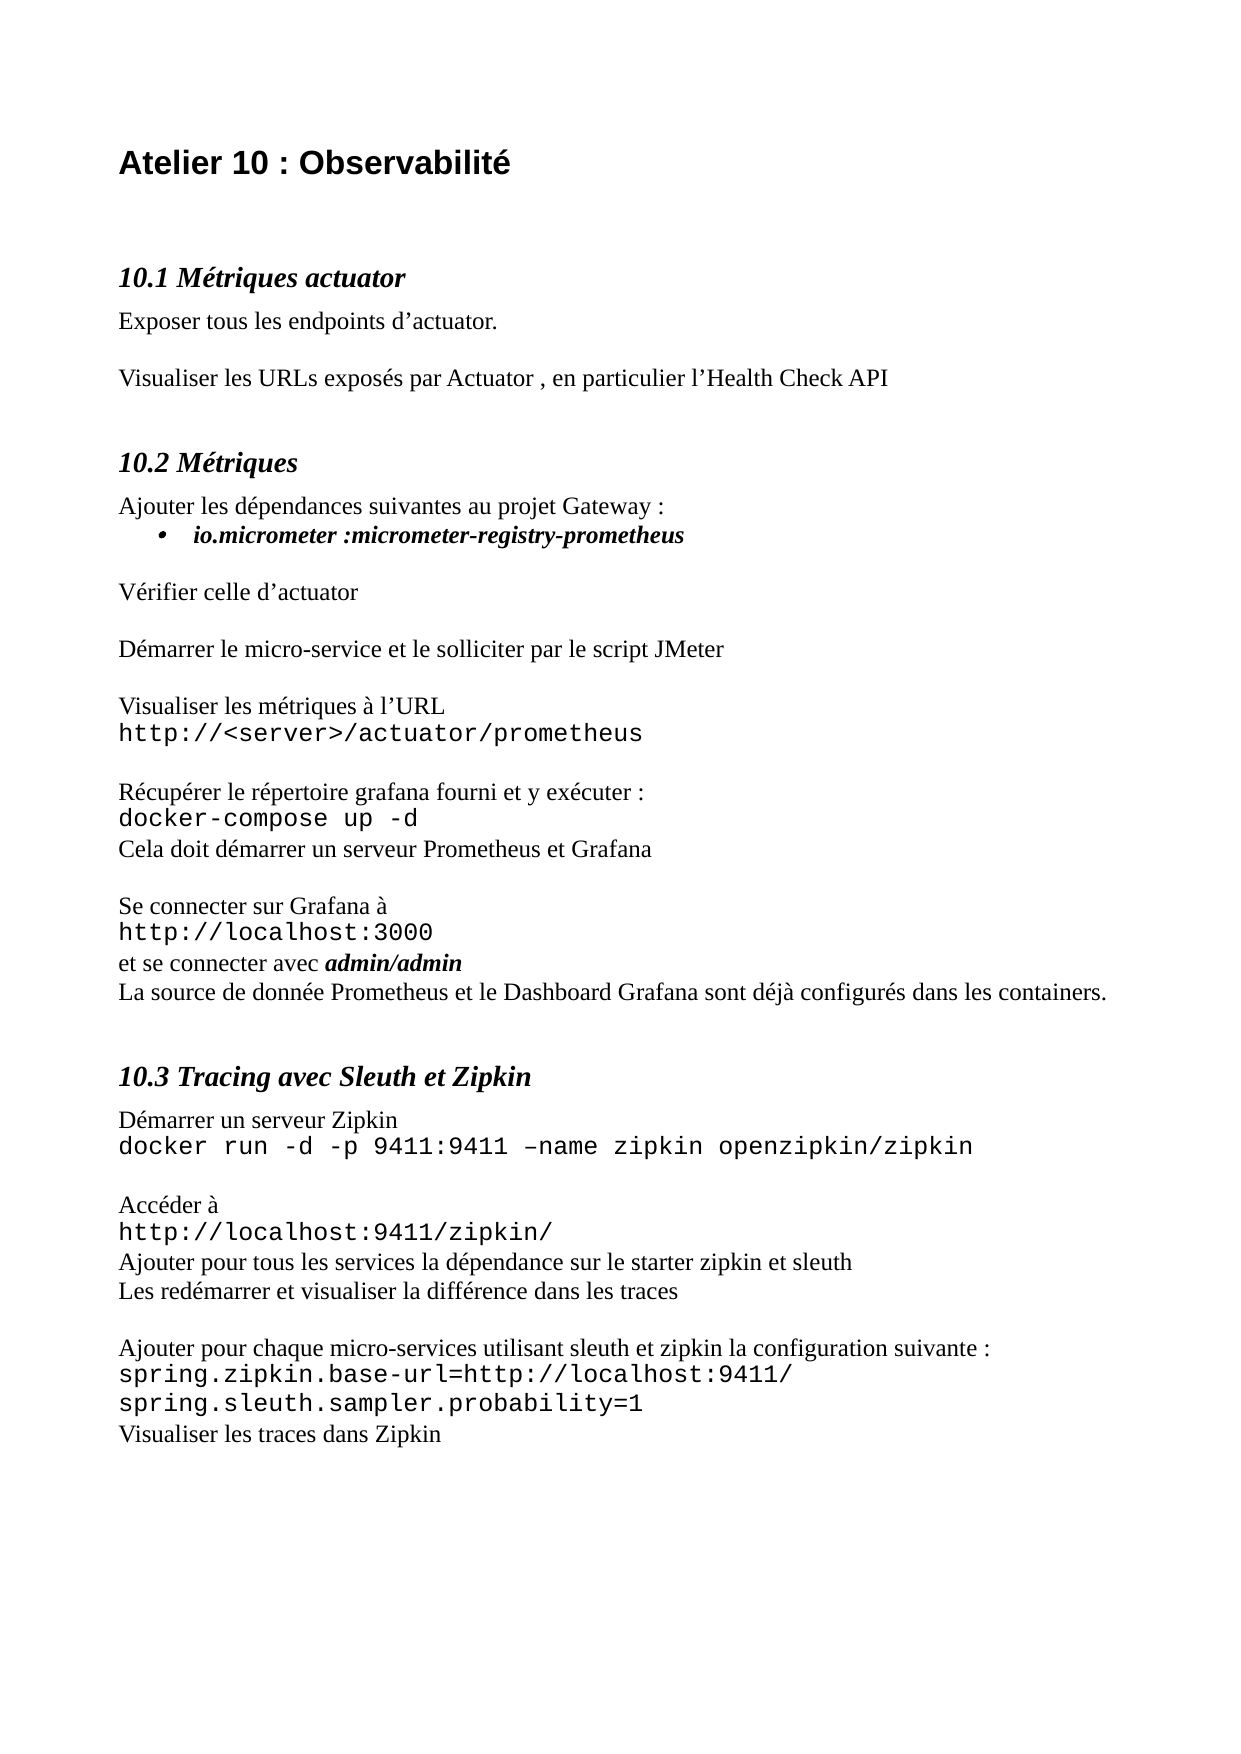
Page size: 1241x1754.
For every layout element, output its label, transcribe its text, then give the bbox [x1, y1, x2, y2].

text La source de donnée Prometheus et le Dashboard Grafana sont déjà configurés dans les containers. [118, 977, 1122, 1006]
text Récupérer le répertoire grafana fourni et y exécuter : [118, 777, 1122, 806]
subtitle 10.3 Tracing avec Sleuth et Zipkin [118, 1059, 1122, 1092]
text Visualiser les URLs exposés par Actuator , en particulier l’Health Check API [118, 363, 1122, 392]
text http://localhost:3000 [118, 920, 1122, 948]
text docker-compose up -d [118, 806, 1122, 834]
subtitle 10.2 Métriques [118, 445, 1122, 479]
text Accéder à [118, 1190, 1122, 1219]
text Les redémarrer et visualiser la différence dans les traces [118, 1276, 1122, 1305]
text http://<server>/actuator/prometheus [118, 720, 1122, 748]
subtitle Atelier 10 : Observabilité [118, 143, 1122, 182]
text Ajouter pour chaque micro-services utilisant sleuth et zipkin la configuration suivante : [118, 1333, 1122, 1362]
text Visualiser les métriques à l’URL [118, 691, 1122, 720]
text spring.zipkin.base-url=http://localhost:9411/ [118, 1362, 1122, 1390]
text Ajouter les dépendances suivantes au projet Gateway : [118, 491, 1122, 520]
list io.micrometer :micrometer-registry-prometheus [156, 520, 1122, 549]
text spring.sleuth.sampler.probability=1 [118, 1390, 1122, 1419]
text Exposer tous les endpoints d’actuator. [118, 306, 1122, 335]
text Démarrer un serveur Zipkin [118, 1105, 1122, 1134]
text Ajouter pour tous les services la dépendance sur le starter zipkin et sleuth [118, 1247, 1122, 1276]
text http://localhost:9411/zipkin/ [118, 1219, 1122, 1247]
subtitle 10.1 Métriques actuator [118, 260, 1122, 294]
text Cela doit démarrer un serveur Prometheus et Grafana [118, 834, 1122, 863]
text Démarrer le micro-service et le solliciter par le script JMeter [118, 634, 1122, 663]
text Se connecter sur Grafana à [118, 891, 1122, 920]
text Visualiser les traces dans Zipkin [118, 1419, 1122, 1447]
text Vérifier celle d’actuator [118, 577, 1122, 606]
text et se connecter avec admin/admin [118, 948, 1122, 977]
text docker run -d -p 9411:9411 –name zipkin openzipkin/zipkin [118, 1134, 1122, 1162]
